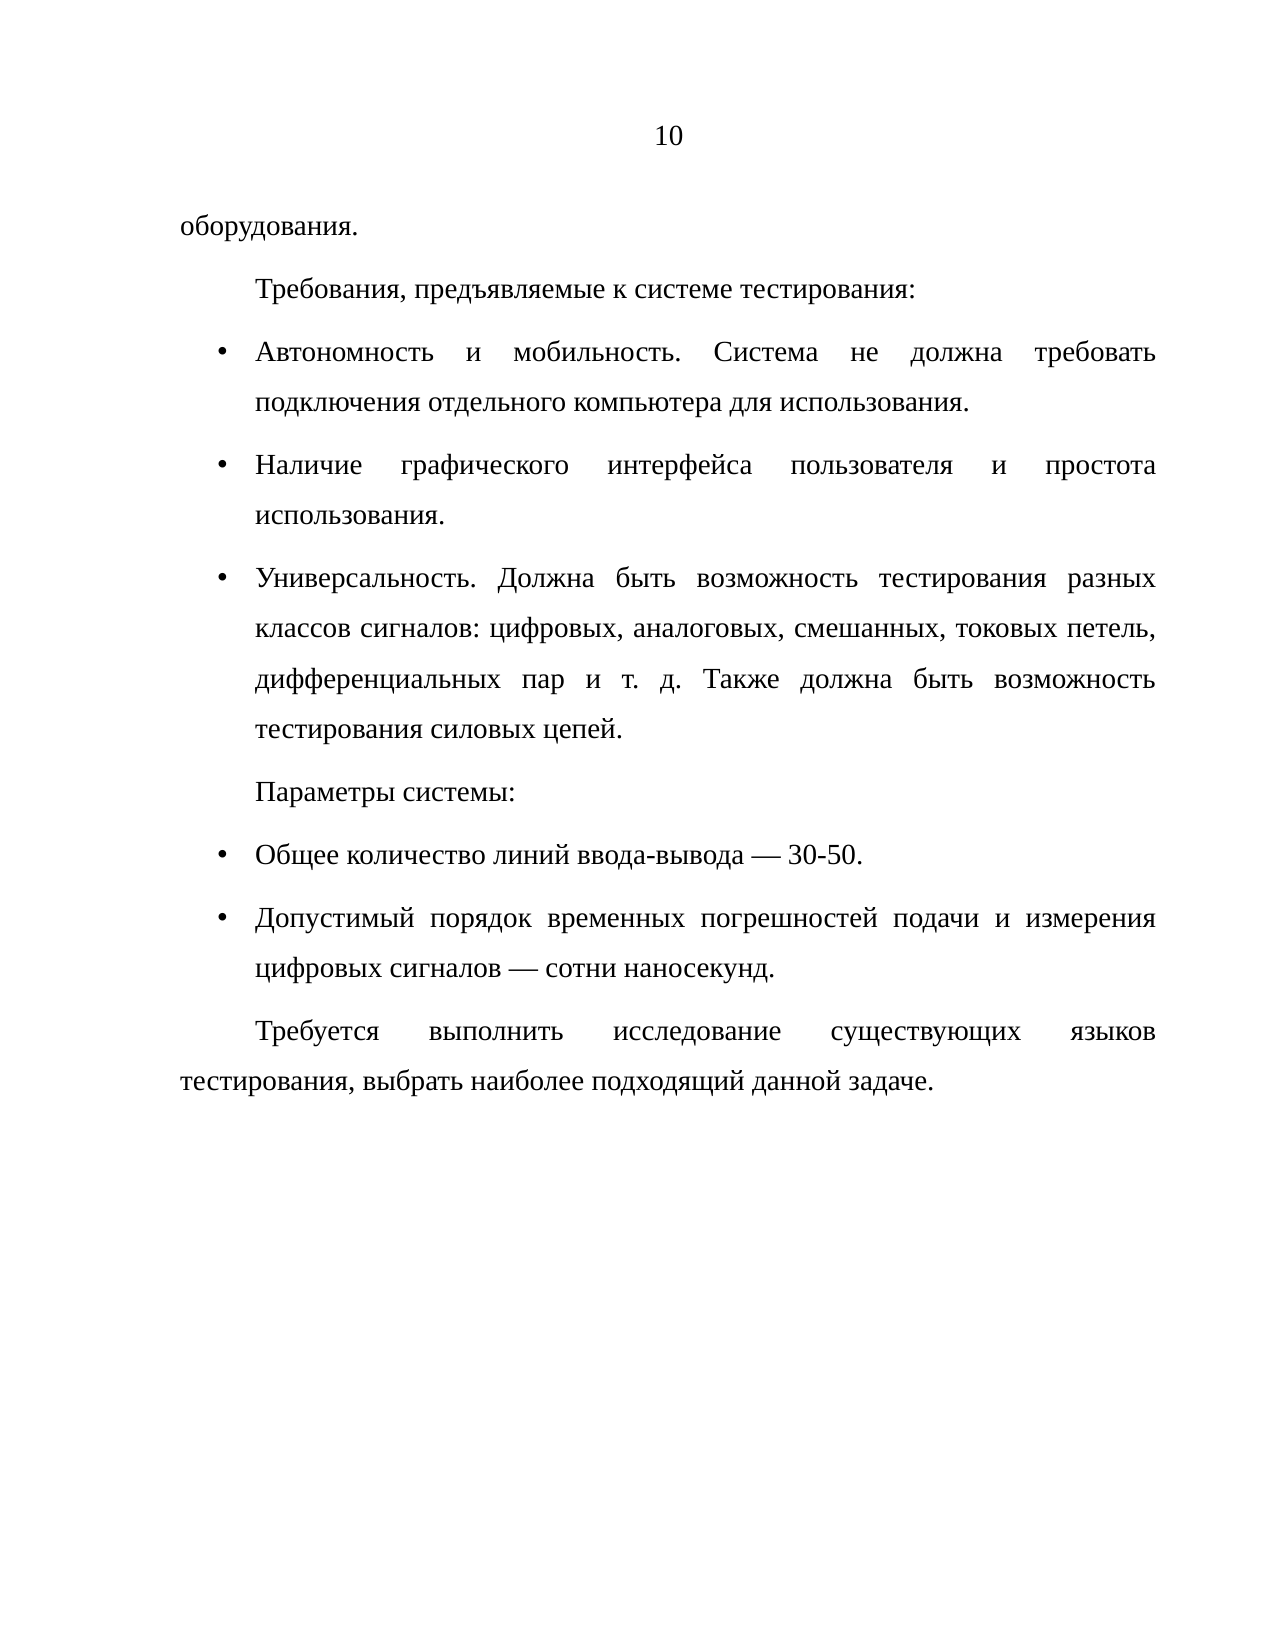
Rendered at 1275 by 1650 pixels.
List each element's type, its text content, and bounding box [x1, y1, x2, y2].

list Наличие графического интерфейса пользователя и простота использования. [217, 447, 1157, 531]
list Универсальность. Должна быть возможность тестирования разных классов сигналов: цифровых, аналоговых, смешанных, токовых петель, дифференциальных пар и т. д. Также должна быть возможность тестирования силовых цепей. [217, 560, 1157, 745]
text Параметры системы: [180, 774, 1157, 808]
list Допустимый порядок временных погрешностей подачи и измерения цифровых сигналов — сотни наносекунд. [217, 900, 1157, 984]
list Общее количество линий ввода-вывода — 30-50. [217, 837, 1157, 871]
text Требуется выполнить исследование существующих языков тестирования, выбрать наиболее подходящий данной задаче. [180, 1013, 1157, 1097]
text Требования, предъявляемые к системе тестирования: [180, 271, 1157, 304]
text оборудования. [180, 208, 1157, 242]
list Автономность и мобильность. Система не должна требовать подключения отдельного компьютера для использования. [217, 334, 1157, 418]
